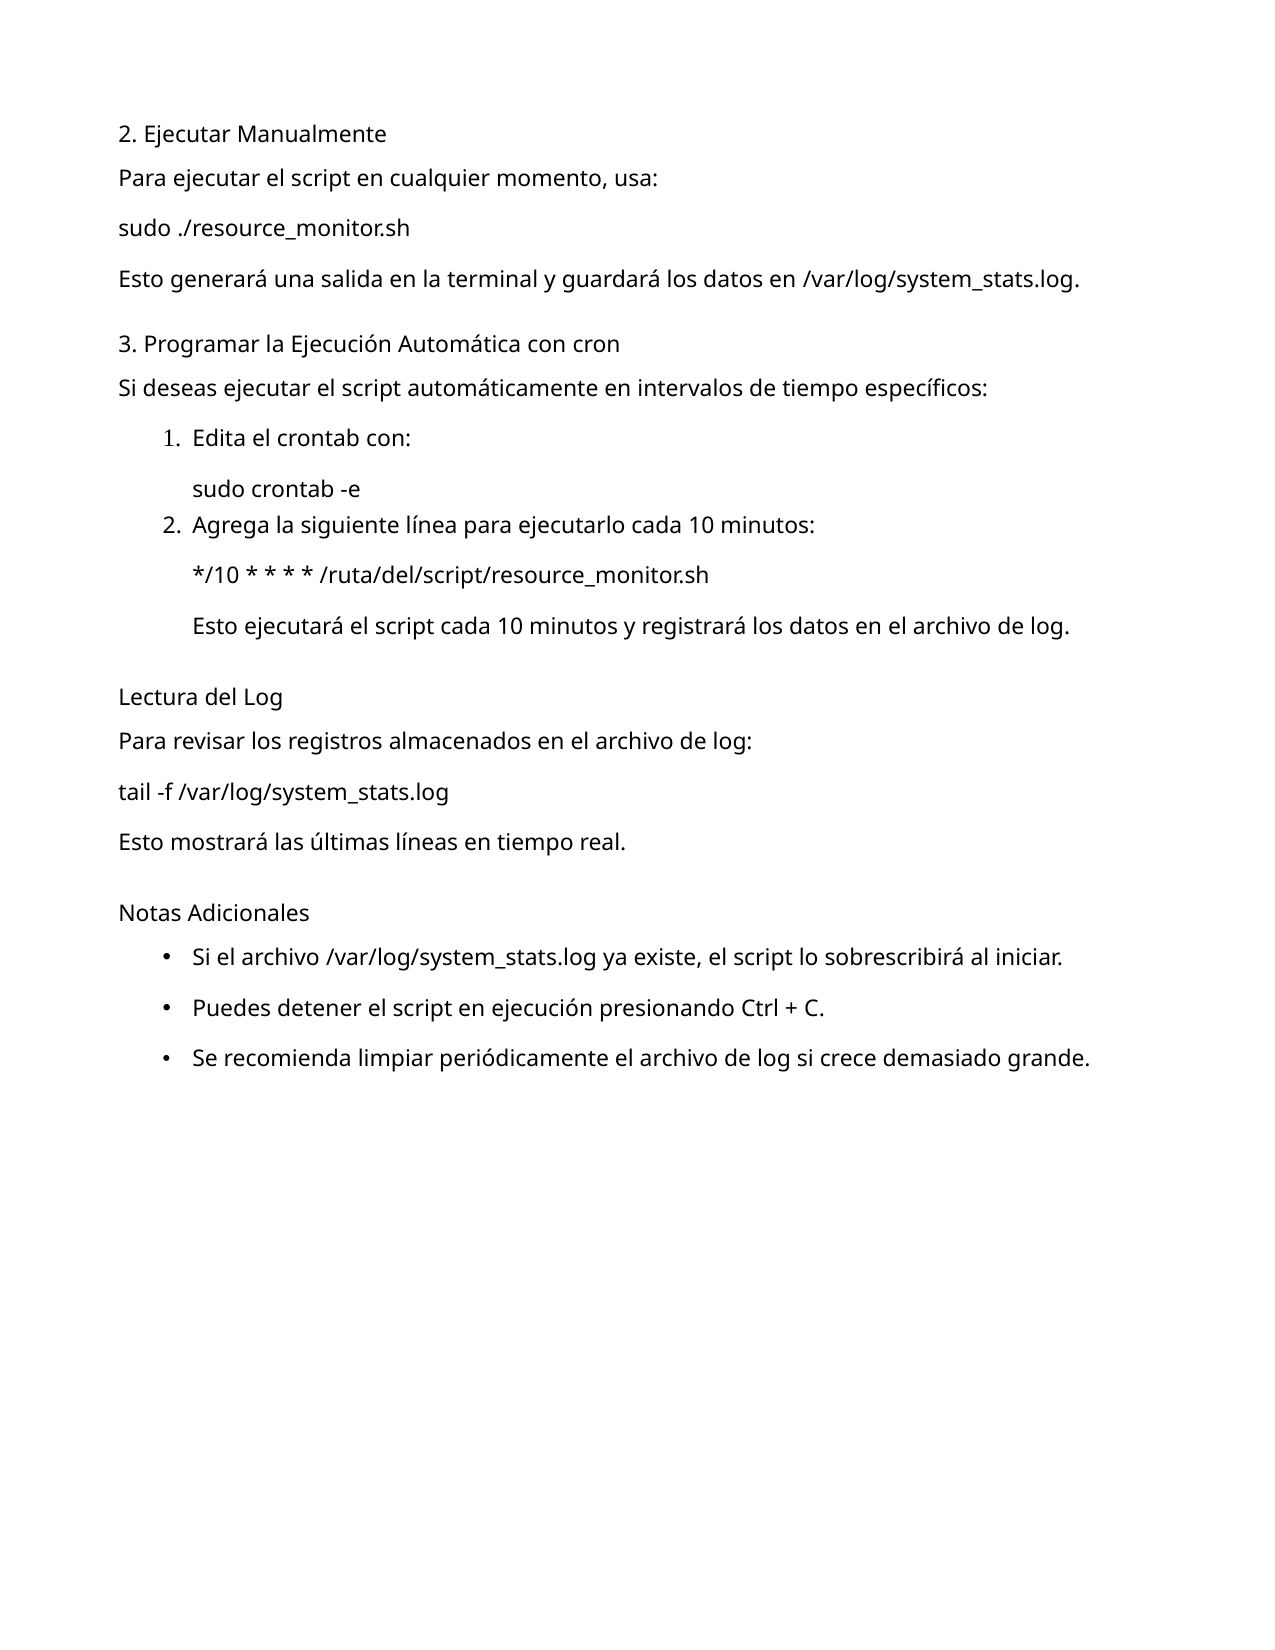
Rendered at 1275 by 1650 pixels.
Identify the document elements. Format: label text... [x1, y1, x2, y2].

text Si deseas ejecutar el script automáticamente en intervalos de tiempo específicos: [118, 372, 1157, 403]
text Esto mostrará las últimas líneas en tiempo real. [118, 826, 1157, 857]
list Esto ejecutará el script cada 10 minutos y registrará los datos en el archivo de log. [162, 610, 1157, 641]
text Para revisar los registros almacenados en el archivo de log: [118, 725, 1157, 756]
list Puedes detener el script en ejecución presionando Ctrl + C. [162, 992, 1157, 1023]
subtitle Lectura del Log [118, 681, 1157, 712]
list Edita el crontab con: [162, 422, 1157, 453]
list Se recomienda limpiar periódicamente el archivo de log si crece demasiado grande. [162, 1042, 1157, 1073]
text Para ejecutar el script en cualquier momento, usa: [118, 162, 1157, 193]
subtitle 3. Programar la Ejecución Automática con cron [118, 328, 1157, 359]
subtitle 2. Ejecutar Manualmente [118, 118, 1157, 149]
text tail -f /var/log/system_stats.log [118, 775, 1157, 807]
list */10 * * * * /ruta/del/script/resource_monitor.sh [162, 559, 1157, 591]
text Esto generará una salida en la terminal y guardará los datos en /var/log/system_stats.log. [118, 263, 1157, 294]
subtitle Notas Adicionales [118, 897, 1157, 928]
list sudo crontab -e [162, 473, 1157, 504]
list Si el archivo /var/log/system_stats.log ya existe, el script lo sobrescribirá al iniciar. [162, 941, 1157, 972]
text sudo ./resource_monitor.sh [118, 212, 1157, 244]
list Agrega la siguiente línea para ejecutarlo cada 10 minutos: [162, 509, 1157, 540]
